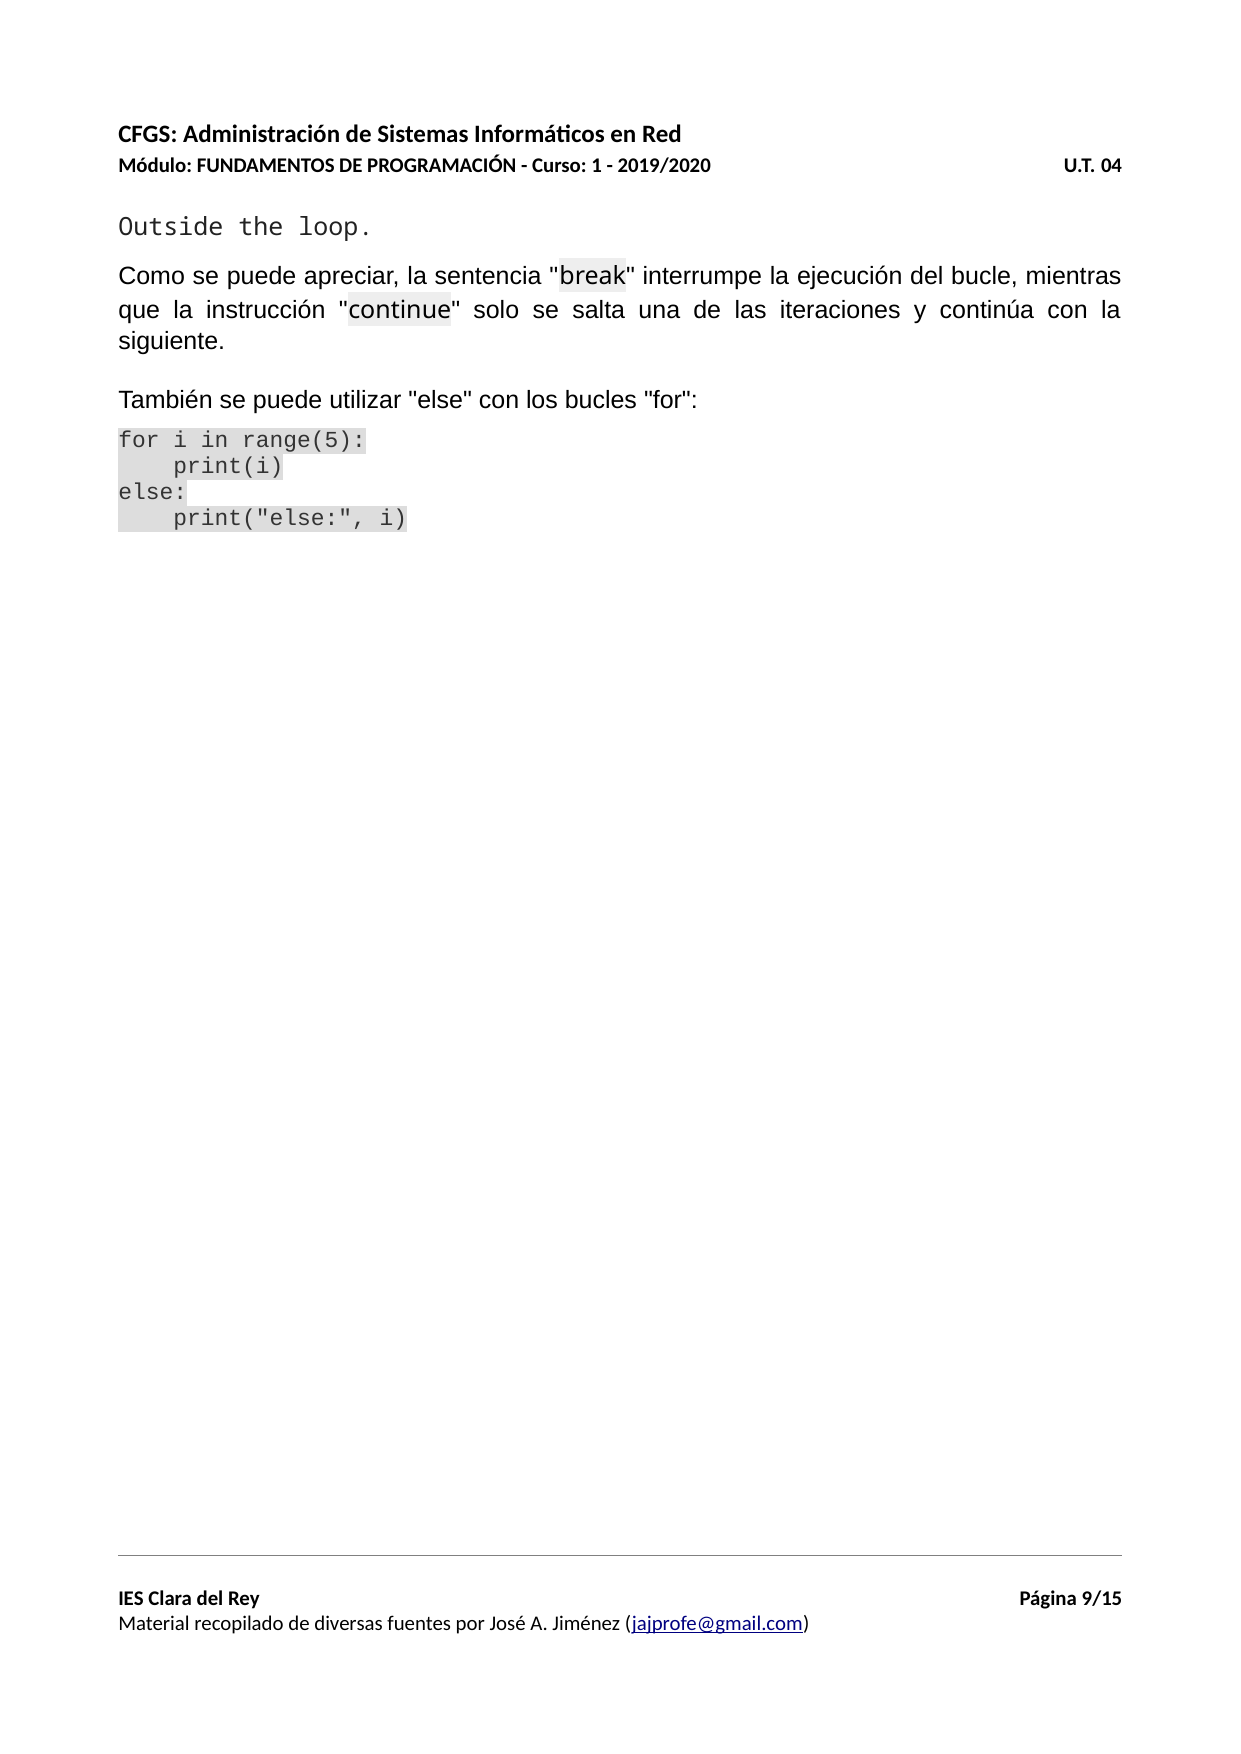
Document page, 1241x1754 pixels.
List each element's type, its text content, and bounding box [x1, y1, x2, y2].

text También se puede utilizar "else" con los bucles "for": [118, 384, 1122, 413]
text Como se puede apreciar, la sentencia "break" interrumpe la ejecución del bucle, mientras que la instrucción "continue" solo se salta una de las iteraciones y continúa con la siguiente. [118, 258, 1122, 354]
text for i in range(5): [366, 428, 1122, 454]
text print("else:", i) [407, 506, 1122, 532]
text else: [187, 480, 1122, 506]
text print(i) [283, 454, 1122, 480]
text Outside the loop. [118, 209, 1122, 243]
